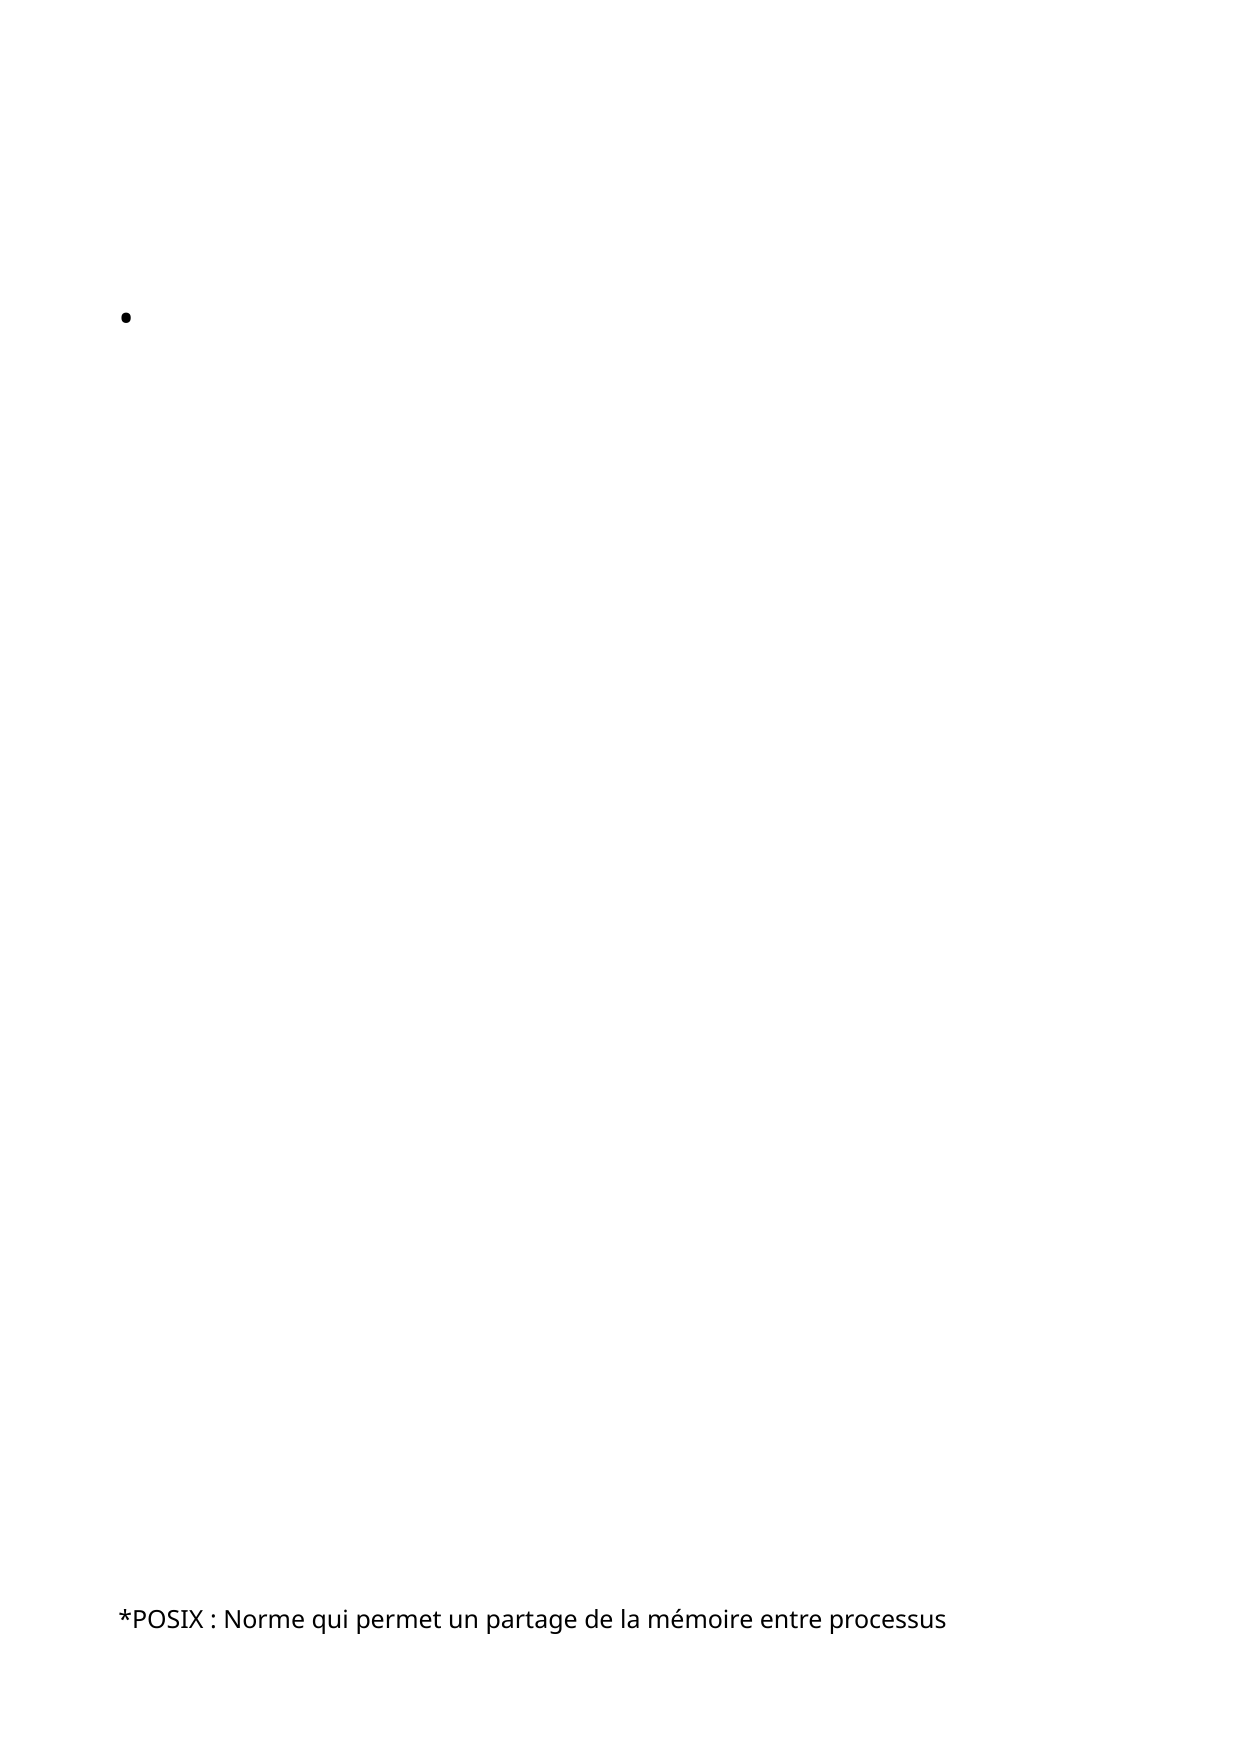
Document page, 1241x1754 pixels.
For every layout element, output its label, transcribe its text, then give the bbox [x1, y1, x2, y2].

text • [118, 288, 1122, 345]
